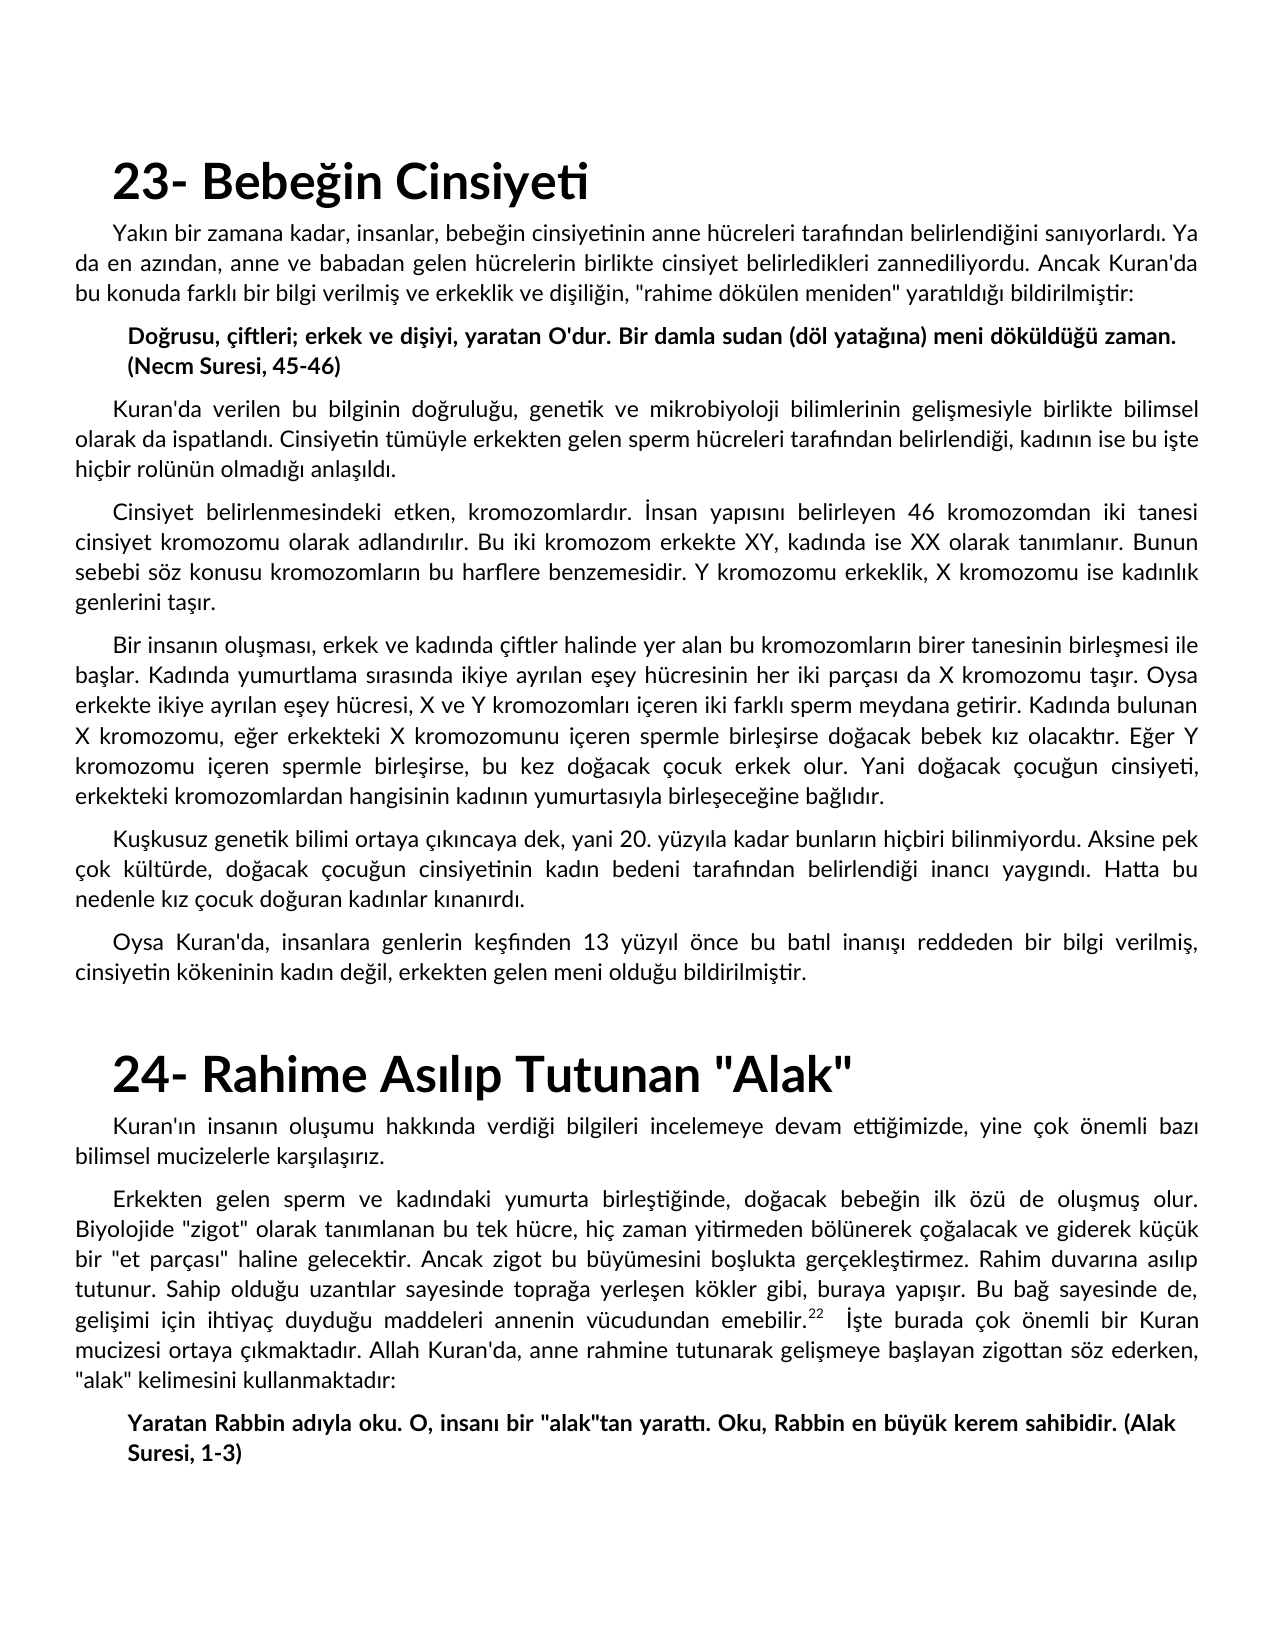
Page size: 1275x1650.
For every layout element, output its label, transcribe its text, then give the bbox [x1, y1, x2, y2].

text Yaratan Rabbin adıyla oku. O, insanı bir "alak"tan yarattı. Oku, Rabbin en büyük kerem sahibidir. (Alak Suresi, 1-3) [127, 1408, 1177, 1466]
text Kuşkusuz genetik bilimi ortaya çıkıncaya dek, yani 20. yüzyıla kadar bunların hiçbiri bilinmiyordu. Aksine pek çok kültürde, doğacak çocuğun cinsiyetinin kadın bedeni tarafından belirlendiği inancı yaygındı. Hatta bu nedenle kız çocuk doğuran kadınlar kınanırdı. [75, 824, 1200, 912]
subtitle 23- Bebeğin Cinsiyeti [112, 150, 1200, 210]
text Yakın bir zamana kadar, insanlar, bebeğin cinsiyetinin anne hücreleri tarafından belirlendiğini sanıyorlardı. Ya da en azından, anne ve babadan gelen hücrelerin birlikte cinsiyet belirledikleri zannediliyordu. Ancak Kuran'da bu konuda farklı bir bilgi verilmiş ve erkeklik ve dişiliğin, "rahime dökülen meniden" yaratıldığı bildirilmiştir: [75, 218, 1200, 306]
text Erkekten gelen sperm ve kadındaki yumurta birleştiğinde, doğacak bebeğin ilk özü de oluşmuş olur. Biyolojide "zigot" olarak tanımlanan bu tek hücre, hiç zaman yitirmeden bölünerek çoğalacak ve giderek küçük bir "et parçası" haline gelecektir. Ancak zigot bu büyümesini boşlukta gerçekleştirmez. Rahim duvarına asılıp tutunur. Sahip olduğu uzantılar sayesinde toprağa yerleşen kökler gibi, buraya yapışır. Bu bağ sayesinde de, gelişimi için ihtiyaç duyduğu maddeleri annenin vücudundan emebilir.22 İşte burada çok önemli bir Kuran mucizesi ortaya çıkmaktadır. Allah Kuran'da, anne rahmine tutunarak gelişmeye başlayan zigottan söz ederken, "alak" kelimesini kullanmaktadır: [75, 1184, 1200, 1393]
text Oysa Kuran'da, insanlara genlerin keşfinden 13 yüzyıl önce bu batıl inanışı reddeden bir bilgi verilmiş, cinsiyetin kökeninin kadın değil, erkekten gelen meni olduğu bildirilmiştir. [75, 928, 1200, 985]
text Cinsiyet belirlenmesindeki etken, kromozomlardır. İnsan yapısını belirleyen 46 kromozomdan iki tanesi cinsiyet kromozomu olarak adlandırılır. Bu iki kromozom erkekte XY, kadında ise XX olarak tanımlanır. Bunun sebebi söz konusu kromozomların bu harflere benzemesidir. Y kromozomu erkeklik, X kromozomu ise kadınlık genlerini taşır. [75, 497, 1200, 616]
subtitle 24- Rahime Asılıp Tutunan "Alak" [112, 1043, 1200, 1103]
text Doğrusu, çiftleri; erkek ve dişiyi, yaratan O'dur. Bir damla sudan (döl yatağına) meni döküldüğü zaman. (Necm Suresi, 45-46) [127, 321, 1177, 379]
text Kuran'ın insanın oluşumu hakkında verdiği bilgileri incelemeye devam ettiğimizde, yine çok önemli bazı bilimsel mucizelerle karşılaşırız. [75, 1112, 1200, 1169]
text Bir insanın oluşması, erkek ve kadında çiftler halinde yer alan bu kromozomların birer tanesinin birleşmesi ile başlar. Kadında yumurtlama sırasında ikiye ayrılan eşey hücresinin her iki parçası da X kromozomu taşır. Oysa erkekte ikiye ayrılan eşey hücresi, X ve Y kromozomları içeren iki farklı sperm meydana getirir. Kadında bulunan X kromozomu, eğer erkekteki X kromozomunu içeren spermle birleşirse doğacak bebek kız olacaktır. Eğer Y kromozomu içeren spermle birleşirse, bu kez doğacak çocuk erkek olur. Yani doğacak çocuğun cinsiyeti, erkekteki kromozomlardan hangisinin kadının yumurtasıyla birleşeceğine bağlıdır. [75, 631, 1200, 809]
text Kuran'da verilen bu bilginin doğruluğu, genetik ve mikrobiyoloji bilimlerinin gelişmesiyle birlikte bilimsel olarak da ispatlandı. Cinsiyetin tümüyle erkekten gelen sperm hücreleri tarafından belirlendiği, kadının ise bu işte hiçbir rolünün olmadığı anlaşıldı. [75, 394, 1200, 482]
